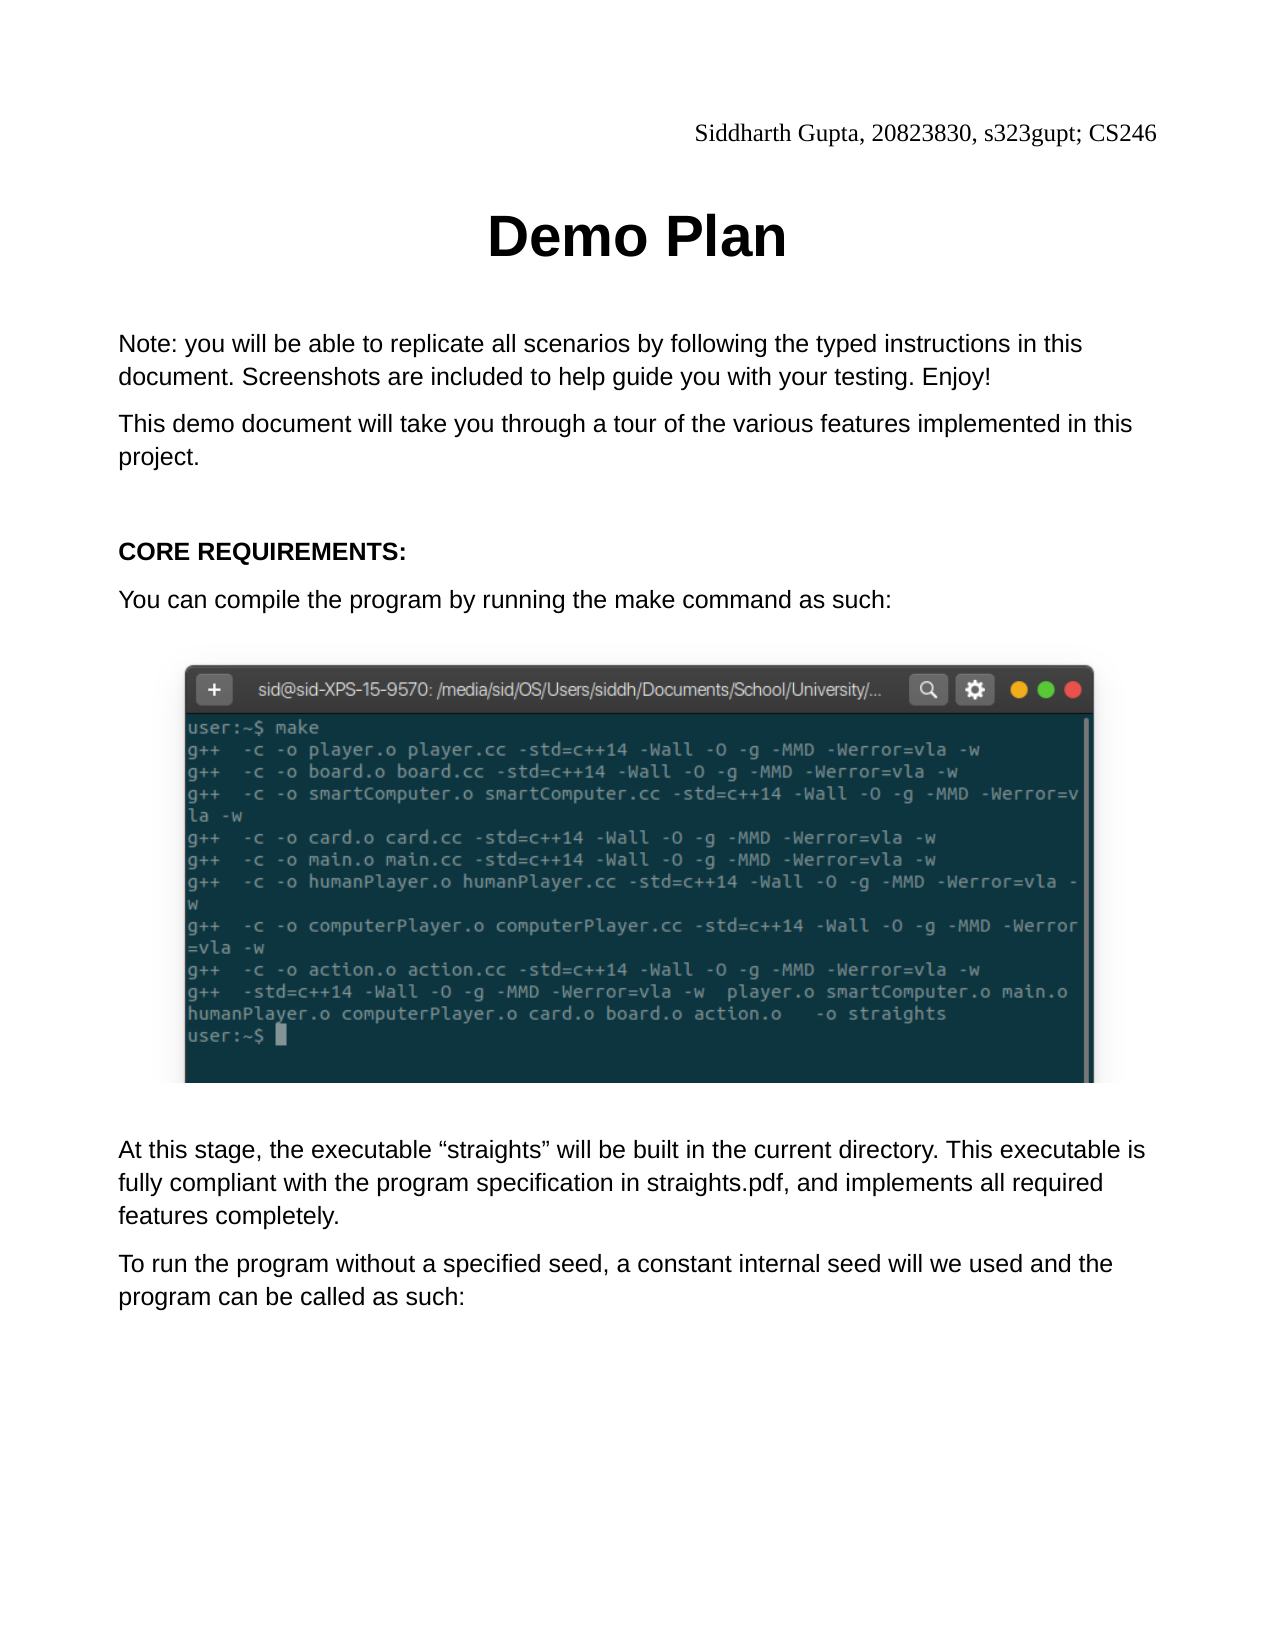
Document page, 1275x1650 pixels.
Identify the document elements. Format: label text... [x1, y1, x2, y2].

title Demo Plan [118, 201, 1157, 268]
picture [135, 625, 1144, 1083]
text CORE REQUIREMENTS: [118, 537, 1157, 566]
text You can compile the program by running the make command as such: [118, 585, 1157, 614]
text Note: you will be able to replicate all scenarios by following the typed instructions in this document. Screenshots are included to help guide you with your testing. Enjoy! [118, 328, 1157, 390]
text To run the program without a specified seed, a constant internal seed will we used and the program can be called as such: [118, 1248, 1157, 1310]
text At this stage, the executable “straights” will be built in the current directory. This executable is fully compliant with the program specification in straights.pdf, and implements all required features completely. [118, 1135, 1157, 1230]
text This demo document will take you through a tour of the various features implemented in this project. [118, 409, 1157, 471]
